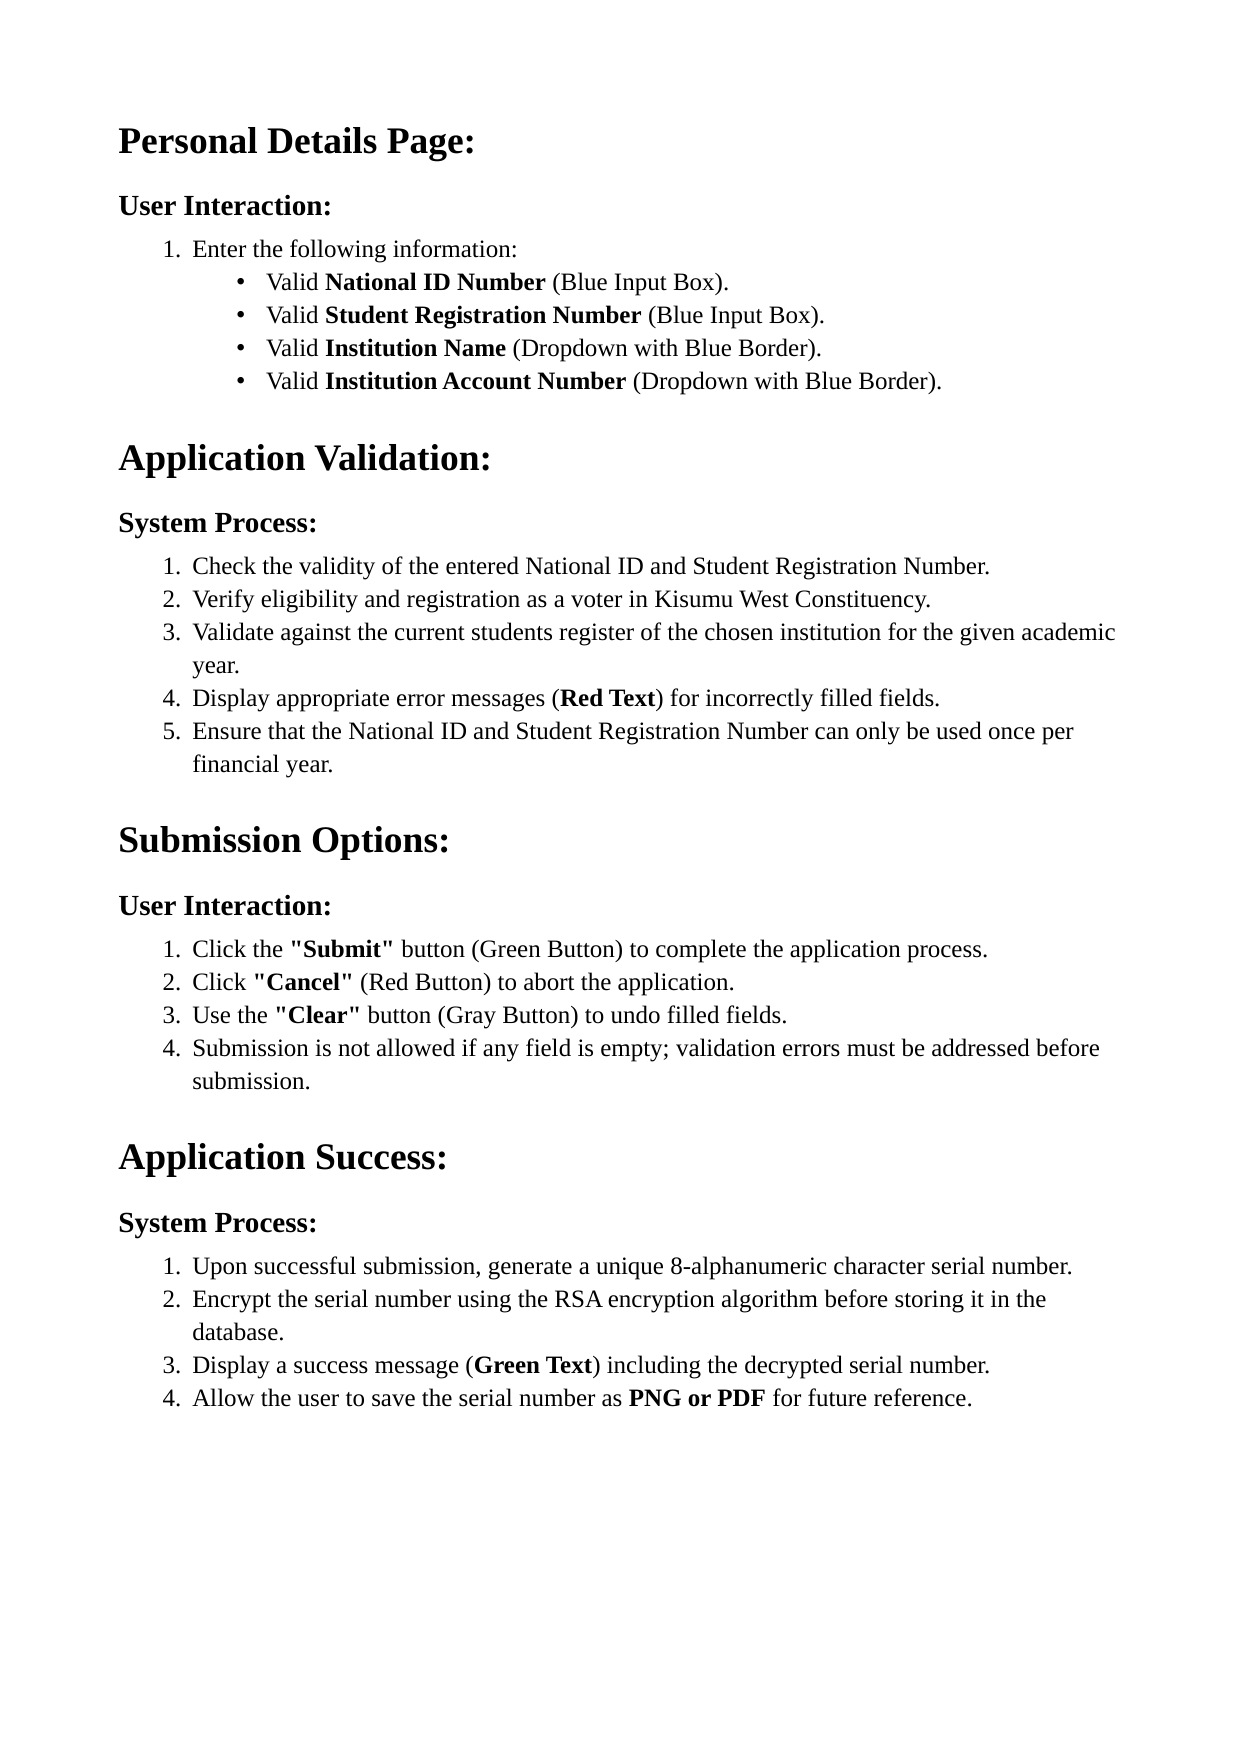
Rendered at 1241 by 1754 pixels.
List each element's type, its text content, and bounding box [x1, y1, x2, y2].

list Valid Institution Account Number (Dropdown with Blue Border). [236, 366, 1122, 395]
subtitle System Process: [118, 1205, 1122, 1238]
list Display appropriate error messages (Red Text) for incorrectly filled fields. [162, 683, 1122, 712]
subtitle Application Success: [118, 1134, 1122, 1178]
list Ensure that the National ID and Student Registration Number can only be used once per financial year. [162, 716, 1122, 778]
list Allow the user to save the serial number as PNG or PDF for future reference. [162, 1383, 1122, 1412]
list Validate against the current students register of the chosen institution for the given academic year. [162, 617, 1122, 679]
list Encrypt the serial number using the RSA encryption algorithm before storing it in the database. [162, 1284, 1122, 1346]
list Click "Cancel" (Red Button) to abort the application. [162, 967, 1122, 996]
list Valid Student Registration Number (Blue Input Box). [236, 300, 1122, 329]
subtitle Personal Details Page: [118, 118, 1122, 161]
subtitle System Process: [118, 505, 1122, 539]
list Valid National ID Number (Blue Input Box). [236, 267, 1122, 296]
list Verify eligibility and registration as a voter in Kisumu West Constituency. [162, 584, 1122, 613]
list Enter the following information: [162, 234, 1122, 263]
list Valid Institution Name (Dropdown with Blue Border). [236, 333, 1122, 362]
list Display a success message (Green Text) including the decrypted serial number. [162, 1350, 1122, 1378]
list Submission is not allowed if any field is empty; validation errors must be addressed before submission. [162, 1033, 1122, 1095]
subtitle User Interaction: [118, 888, 1122, 921]
subtitle Application Validation: [118, 435, 1122, 478]
list Click the "Submit" button (Green Button) to complete the application process. [162, 934, 1122, 963]
list Use the "Clear" button (Gray Button) to undo filled fields. [162, 1000, 1122, 1029]
subtitle Submission Options: [118, 818, 1122, 861]
subtitle User Interaction: [118, 188, 1122, 222]
list Check the validity of the entered National ID and Student Registration Number. [162, 551, 1122, 580]
list Upon successful submission, generate a unique 8-alphanumeric character serial number. [162, 1251, 1122, 1279]
